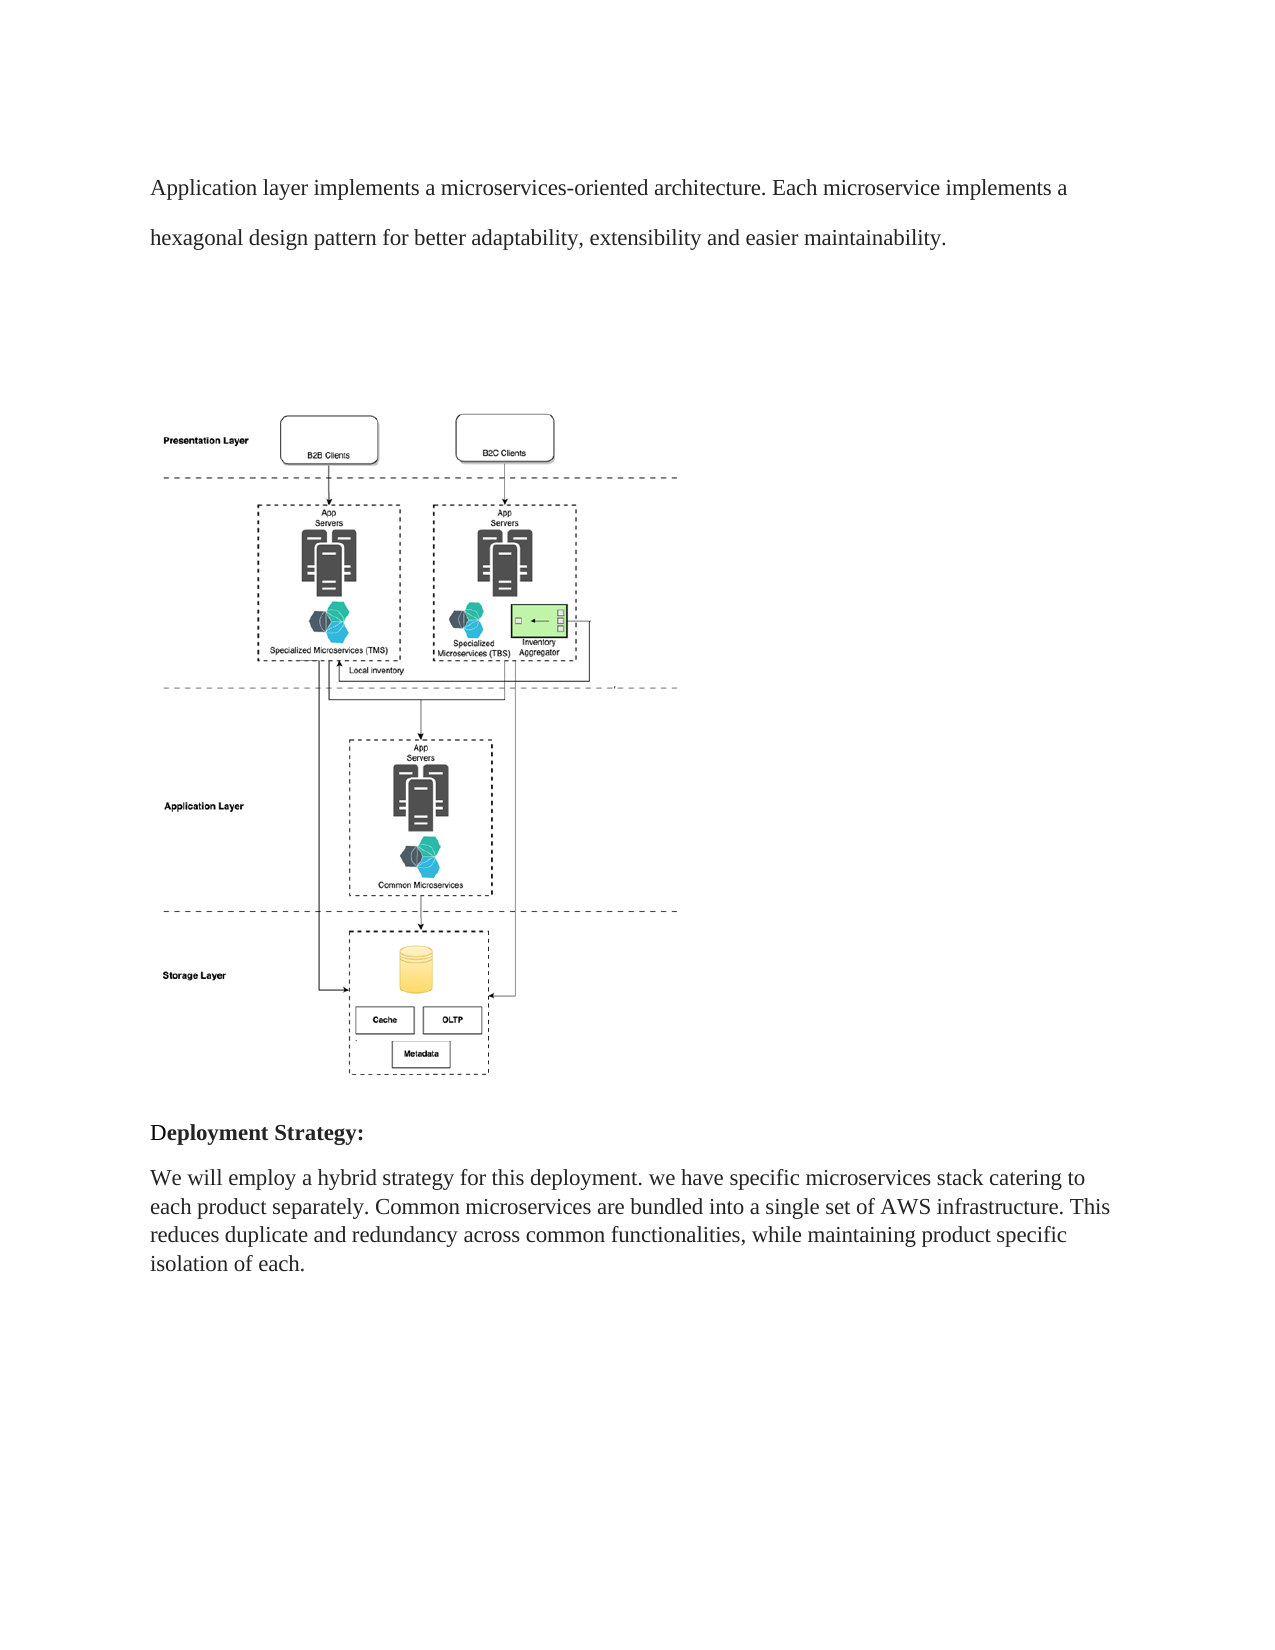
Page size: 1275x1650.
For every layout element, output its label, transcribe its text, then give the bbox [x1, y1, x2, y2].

text We will employ a hybrid strategy for this deployment. we have specific microservices stack catering to each product separately. Common microservices are bundled into a single set of AWS infrastructure. This reduces duplicate and redundancy across common functionalities, while maintaining product specific isolation of each. [150, 1164, 1125, 1276]
text Deployment Strategy: [150, 1119, 1125, 1146]
text Application layer implements a microservices-oriented architecture. Each microservice implements a hexagonal design pattern for better adaptability, extensibility and easier maintainability. [150, 150, 1125, 250]
picture [150, 342, 1125, 1075]
